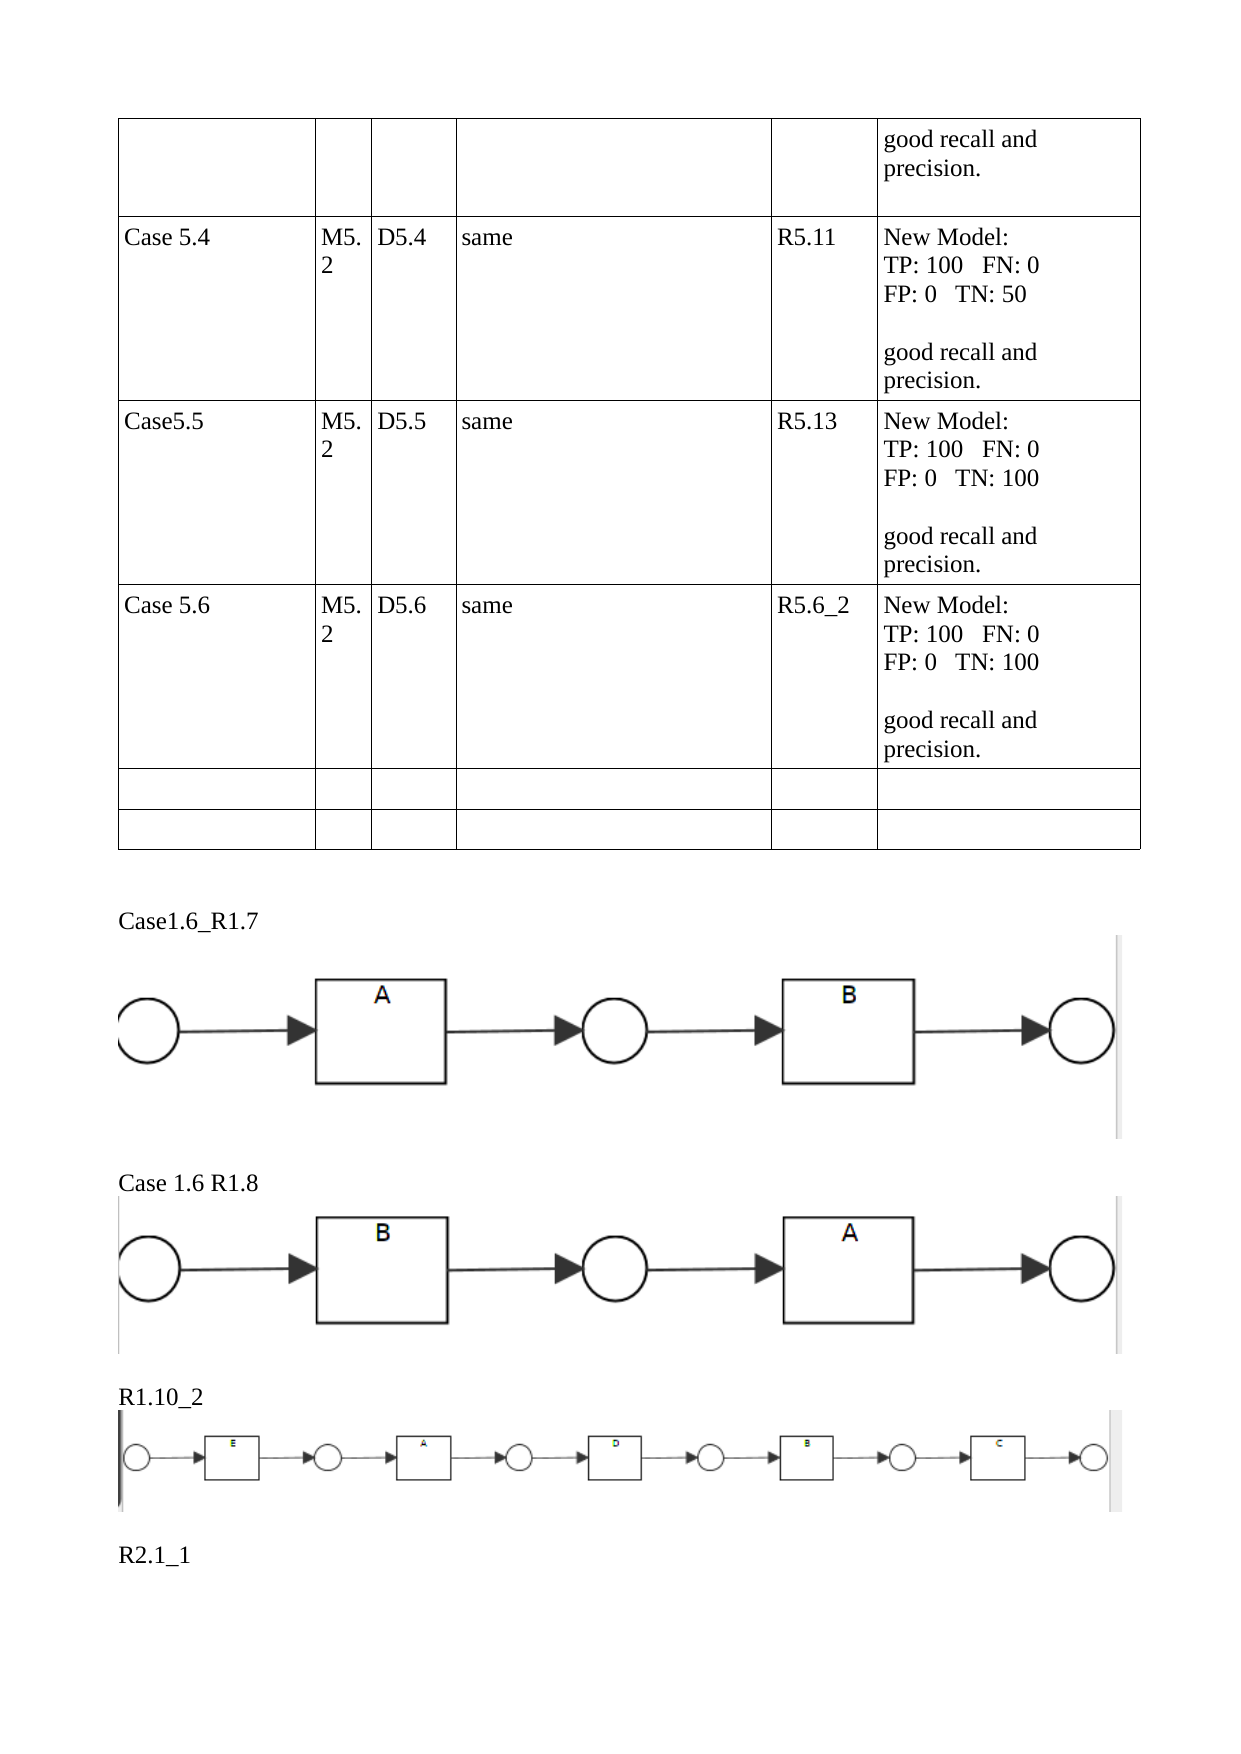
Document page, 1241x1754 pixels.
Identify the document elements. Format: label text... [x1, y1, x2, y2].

table_cell [119, 119, 315, 216]
table_cell [119, 769, 315, 808]
table_cell [878, 810, 1140, 849]
table_cell Case 5.4 [119, 217, 315, 400]
table_cell New Model: TP: 100 FN: 0 FP: 0 TN: 100 good recall and precision. [878, 401, 1140, 584]
table_cell [372, 119, 456, 216]
table_cell [372, 769, 456, 808]
table_cell [772, 119, 877, 216]
table_cell R5.13 [772, 401, 877, 584]
table_cell M5.2 [316, 217, 371, 400]
table_cell [772, 810, 877, 849]
table_cell [457, 810, 771, 849]
table_cell M5.2 [316, 401, 371, 584]
table_cell [316, 769, 371, 808]
text Case1.6_R1.7 [118, 906, 1122, 935]
table_cell Case5.5 [119, 401, 315, 584]
table_cell Case 5.6 [119, 585, 315, 768]
table_cell same [457, 585, 771, 768]
table_cell R5.11 [772, 217, 877, 400]
table_cell [457, 119, 771, 216]
table_cell D5.4 [372, 217, 456, 400]
table_cell same [457, 217, 771, 400]
picture [118, 1196, 1123, 1354]
picture [118, 935, 1123, 1139]
table_cell D5.6 [372, 585, 456, 768]
table_cell M5.2 [316, 585, 371, 768]
table_cell [372, 810, 456, 849]
text R1.10_2 [118, 1382, 1122, 1410]
table_cell D5.5 [372, 401, 456, 584]
table_cell [772, 769, 877, 808]
table_cell [316, 810, 371, 849]
picture [118, 1410, 1123, 1512]
table_cell same [457, 401, 771, 584]
text Case 1.6 R1.8 [118, 1168, 1122, 1196]
table_cell New Model: TP: 100 FN: 0 FP: 0 TN: 50 good recall and precision. [878, 217, 1140, 400]
table_cell good recall and precision. [878, 119, 1140, 216]
text R2.1_1 [118, 1541, 1122, 1569]
table_cell R5.6_2 [772, 585, 877, 768]
table_cell [119, 810, 315, 849]
table_cell [878, 769, 1140, 808]
table_cell [316, 119, 371, 216]
table_cell [457, 769, 771, 808]
table_cell New Model: TP: 100 FN: 0 FP: 0 TN: 100 good recall and precision. [878, 585, 1140, 768]
